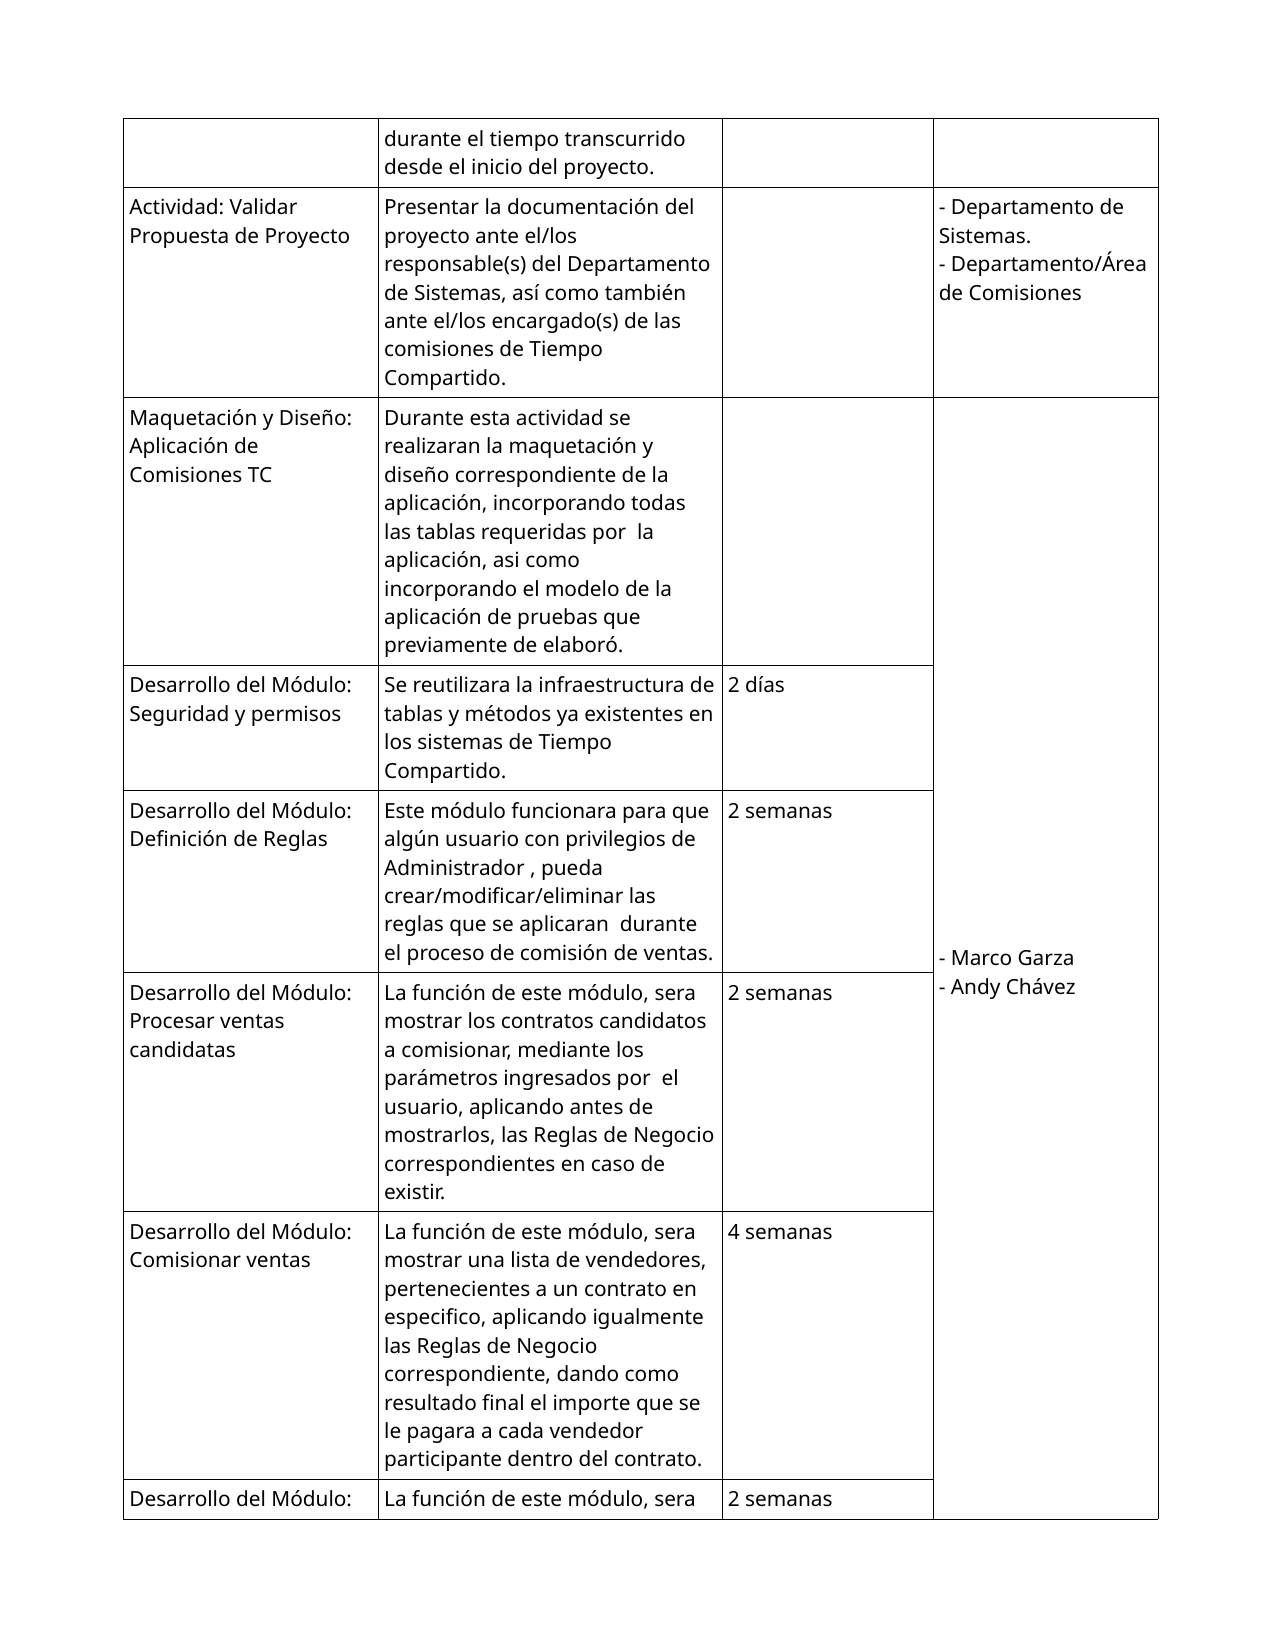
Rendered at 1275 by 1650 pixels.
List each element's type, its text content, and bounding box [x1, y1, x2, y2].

table_cell Desarrollo del Módulo: Definición de Reglas [124, 791, 378, 972]
table_cell Durante esta actividad se realizaran la maquetación y diseño correspondiente de la aplicación, incorporando todas las tablas requeridas por la aplicación, asi como incorporando el modelo de la aplicación de pruebas que previamente de elaboró. [379, 398, 722, 665]
table_cell La función de este módulo, sera mostrar los contratos candidatos a comisionar, mediante los parámetros ingresados por el usuario, aplicando antes de mostrarlos, las Reglas de Negocio correspondientes en caso de existir. [379, 973, 722, 1211]
table_cell 2 días [723, 666, 933, 790]
table_cell durante el tiempo transcurrido desde el inicio del proyecto. [379, 119, 722, 187]
table_cell 2 semanas [723, 1480, 933, 1519]
table_cell [723, 119, 933, 187]
table_cell Desarrollo del Módulo: Seguridad y permisos [124, 666, 378, 790]
table_cell Este módulo funcionara para que algún usuario con privilegios de Administrador , pueda crear/modificar/eliminar las reglas que se aplicaran durante el proceso de comisión de ventas. [379, 791, 722, 972]
table_cell Desarrollo del Módulo: Comisionar ventas [124, 1212, 378, 1479]
table_cell Desarrollo del Módulo: [124, 1480, 378, 1519]
table_cell Presentar la documentación del proyecto ante el/los responsable(s) del Departamento de Sistemas, así como también ante el/los encargado(s) de las comisiones de Tiempo Compartido. [379, 188, 722, 397]
table_cell - Departamento de Sistemas. - Departamento/Área de Comisiones [934, 188, 1158, 397]
table_cell La función de este módulo, sera mostrar una lista de vendedores, pertenecientes a un contrato en especifico, aplicando igualmente las Reglas de Negocio correspondiente, dando como resultado final el importe que se le pagara a cada vendedor participante dentro del contrato. [379, 1212, 722, 1479]
table_cell 2 semanas [723, 973, 933, 1211]
table_cell Se reutilizara la infraestructura de tablas y métodos ya existentes en los sistemas de Tiempo Compartido. [379, 666, 722, 790]
table_cell [723, 188, 933, 397]
table_cell 4 semanas [723, 1212, 933, 1479]
table_cell 2 semanas [723, 791, 933, 972]
table_cell Actividad: Validar Propuesta de Proyecto [124, 188, 378, 397]
table_cell Desarrollo del Módulo: Procesar ventas candidatas [124, 973, 378, 1211]
table_cell [934, 119, 1158, 187]
table_cell [723, 398, 933, 665]
table_cell [124, 119, 378, 187]
table_cell Maquetación y Diseño: Aplicación de Comisiones TC [124, 398, 378, 665]
table_cell La función de este módulo, sera [379, 1480, 722, 1519]
table_cell - Marco Garza - Andy Chávez [934, 398, 1158, 1519]
